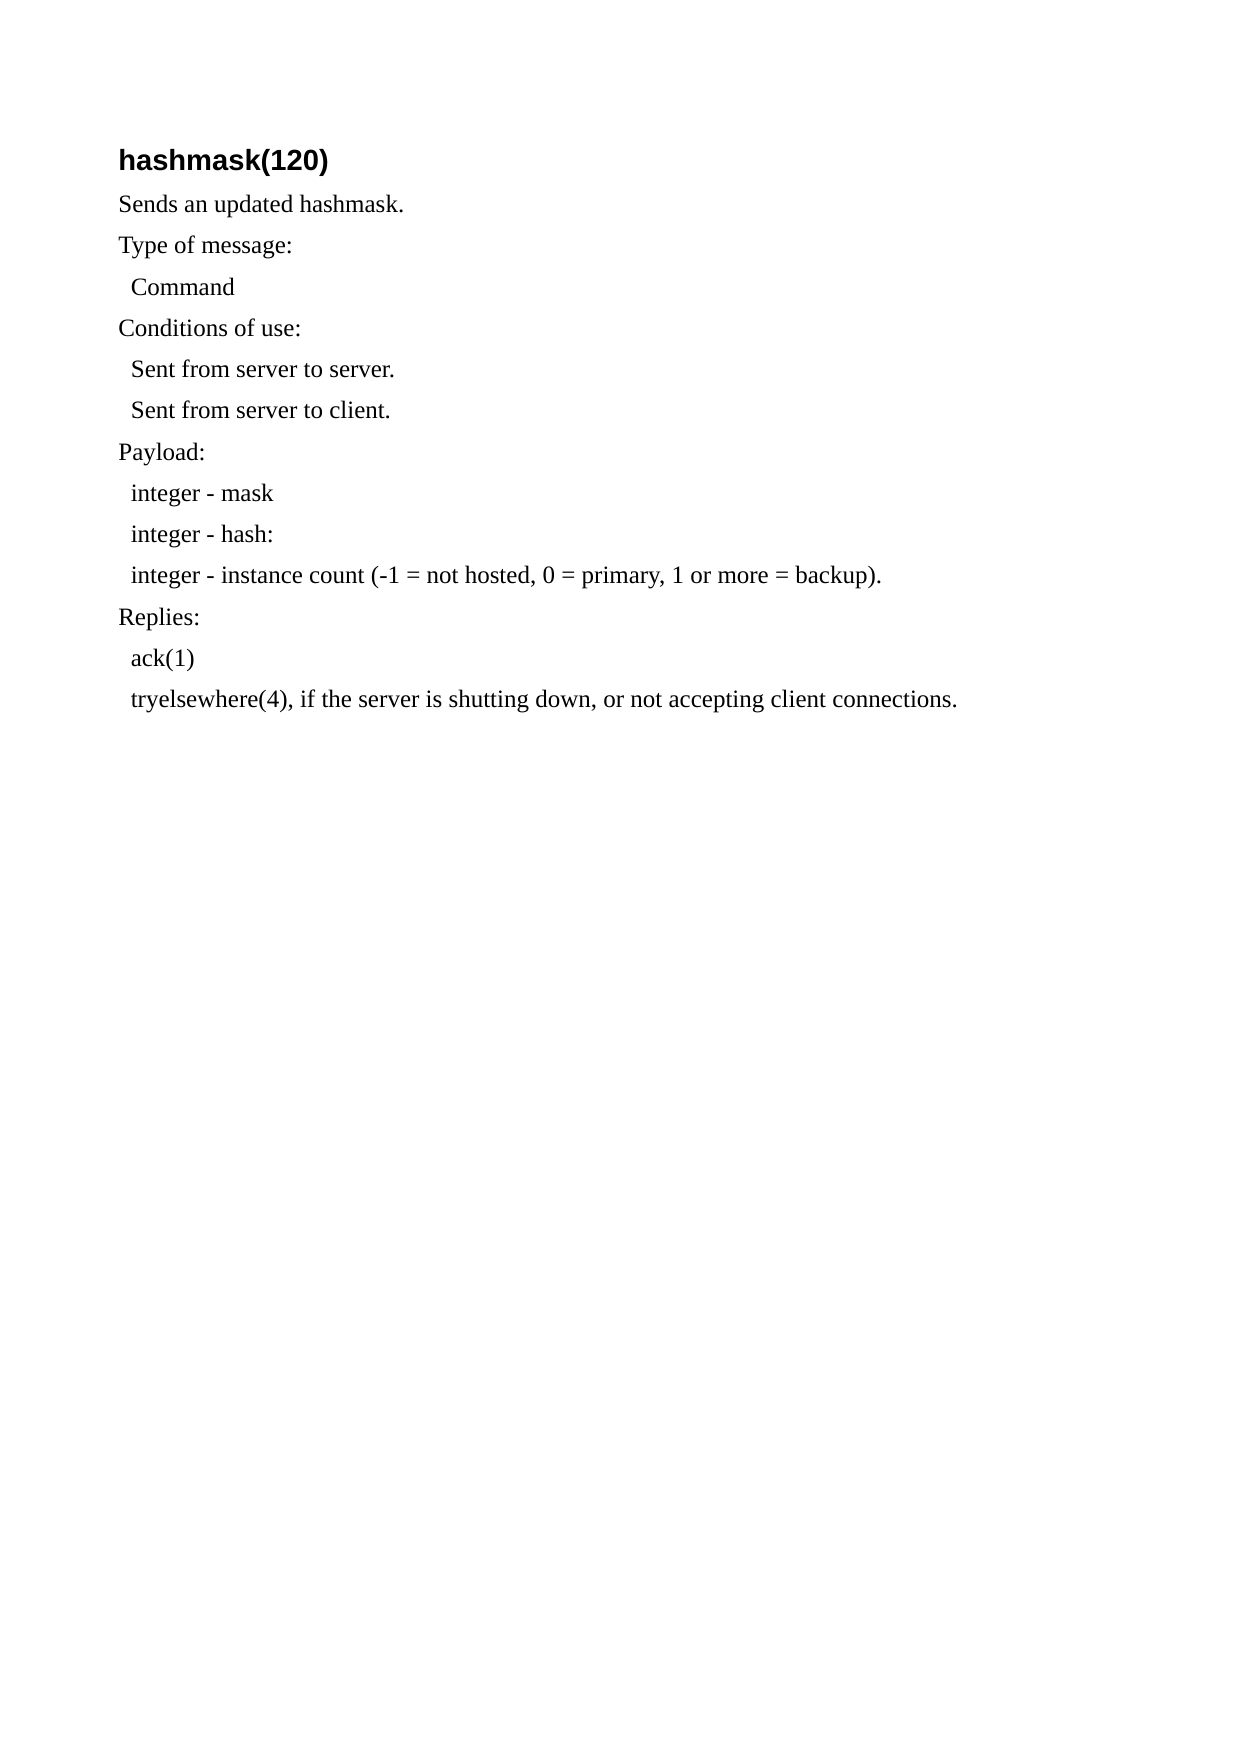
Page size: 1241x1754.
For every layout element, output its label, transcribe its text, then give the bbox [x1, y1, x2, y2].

text Payload: [118, 437, 1122, 465]
text integer - hash: [118, 519, 1122, 548]
text integer - mask [118, 478, 1122, 507]
text ack(1) [118, 643, 1122, 672]
text integer - instance count (-1 = not hosted, 0 = primary, 1 or more = backup). [118, 560, 1122, 589]
subtitle hashmask(120) [118, 143, 1122, 177]
text Type of message: [118, 230, 1122, 259]
text Sent from server to client. [118, 395, 1122, 424]
text Conditions of use: [118, 313, 1122, 342]
text Sends an updated hashmask. [118, 189, 1122, 218]
text tryelsewhere(4), if the server is shutting down, or not accepting client connections. [118, 684, 1122, 713]
text Sent from server to server. [118, 354, 1122, 383]
text Command [118, 272, 1122, 300]
text Replies: [118, 602, 1122, 630]
